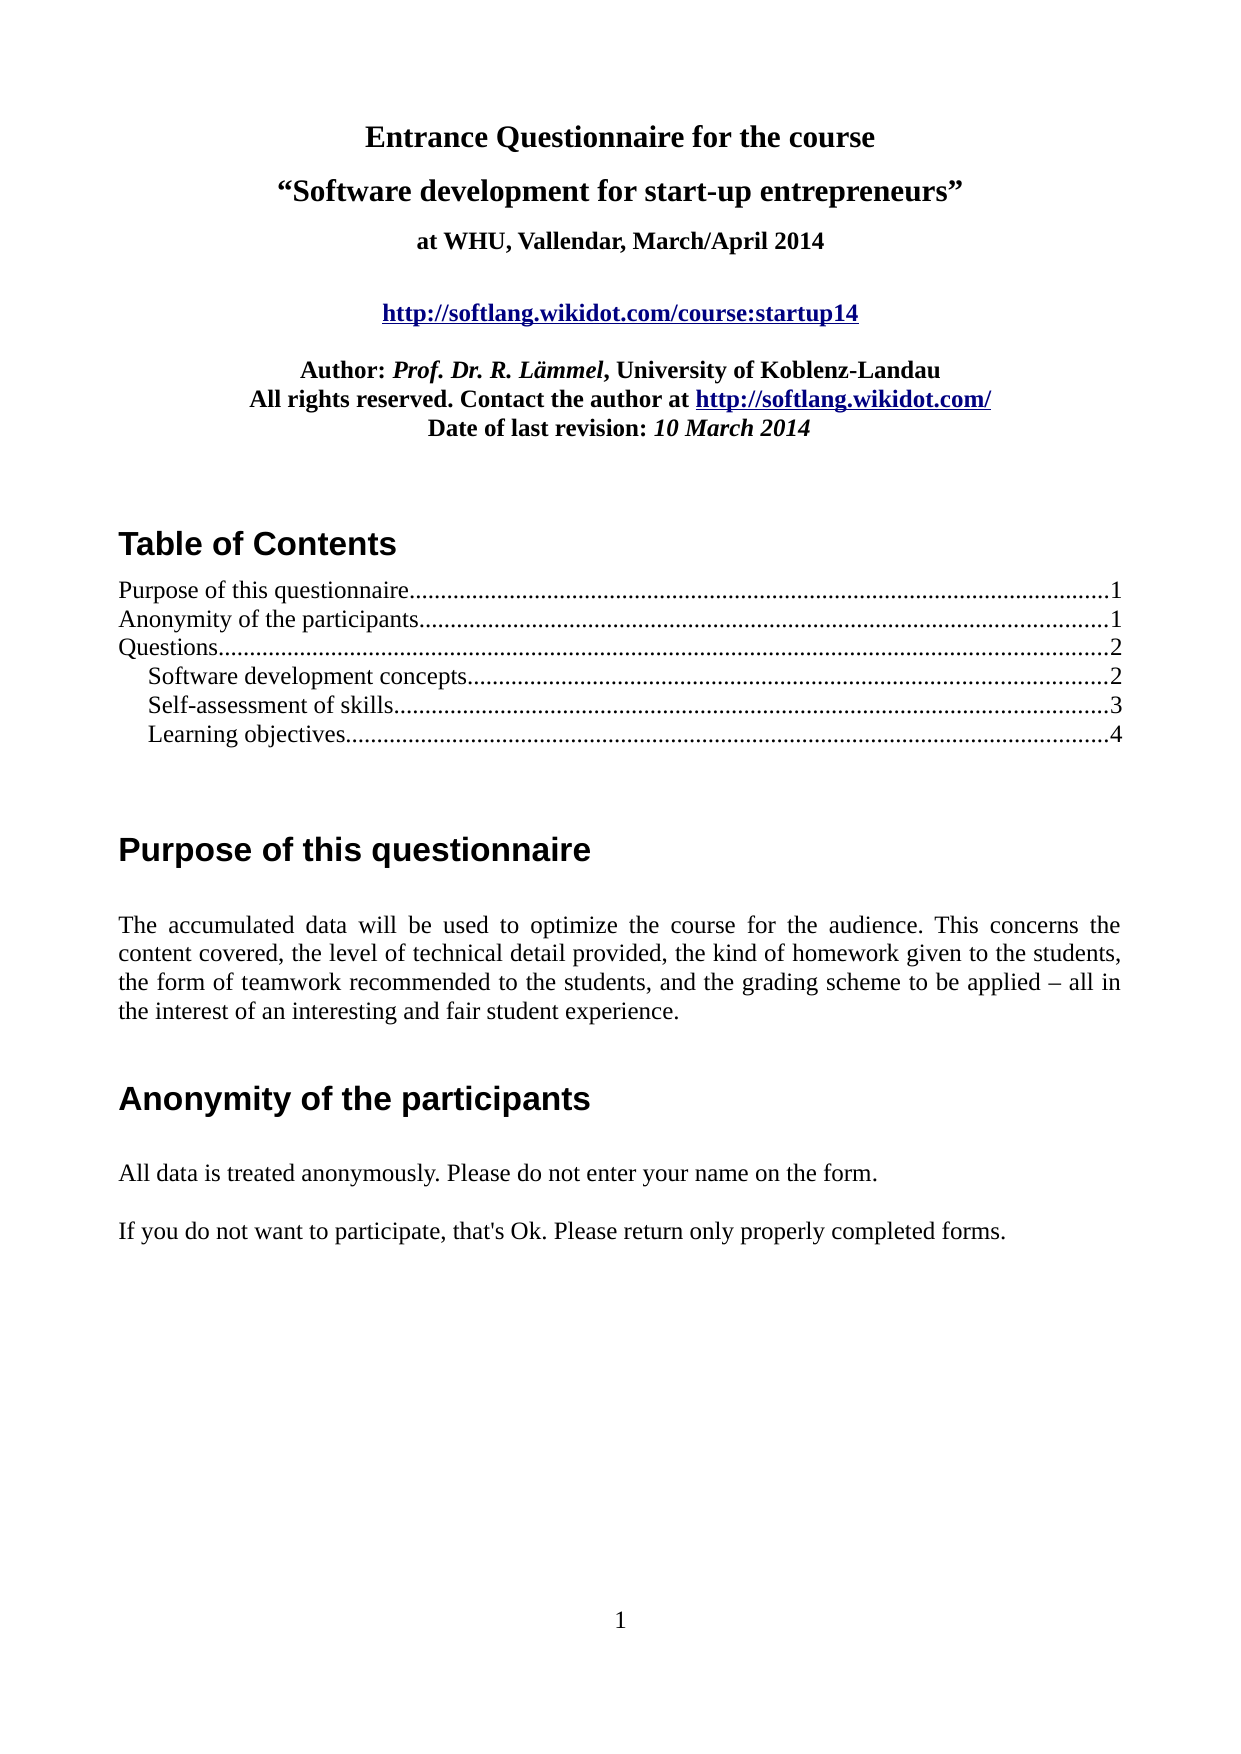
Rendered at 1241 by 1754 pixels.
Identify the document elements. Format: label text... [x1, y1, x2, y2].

text If you do not want to participate, that's Ok. Please return only properly completed forms. [118, 1216, 1122, 1245]
text Self-assessment of skills 3 [148, 690, 1122, 719]
text Date of last revision: 10 March 2014 [118, 413, 1122, 441]
text Entrance Questionnaire for the course [118, 118, 1122, 154]
text All rights reserved. Contact the author at http://softlang.wikidot.com/ [118, 384, 1122, 413]
text Anonymity of the participants 1 [118, 604, 1122, 632]
text The accumulated data will be used to optimize the course for the audience. This concerns the content covered, the level of technical detail provided, the kind of homework given to the students, the form of teamwork recommended to the students, and the grading scheme to be applied – all in the interest of an interesting and fair student experience. [118, 910, 1122, 1025]
text “Software development for start-up entrepreneurs” [118, 172, 1122, 208]
text Learning objectives 4 [148, 719, 1122, 747]
subtitle Anonymity of the participants [118, 1078, 1122, 1117]
subtitle Purpose of this questionnaire [118, 830, 1122, 868]
text Purpose of this questionnaire 1 [118, 575, 1122, 604]
text Questions 2 [118, 632, 1122, 661]
text http://softlang.wikidot.com/course:startup14 [118, 298, 1122, 326]
text at WHU, Vallendar, March/April 2014 [118, 226, 1122, 254]
subtitle Table of Contents [118, 524, 1122, 562]
text Author: Prof. Dr. R. Lämmel, University of Koblenz-Landau [118, 355, 1122, 384]
text All data is treated anonymously. Please do not enter your name on the form. [118, 1158, 1122, 1187]
text Software development concepts 2 [148, 661, 1122, 690]
